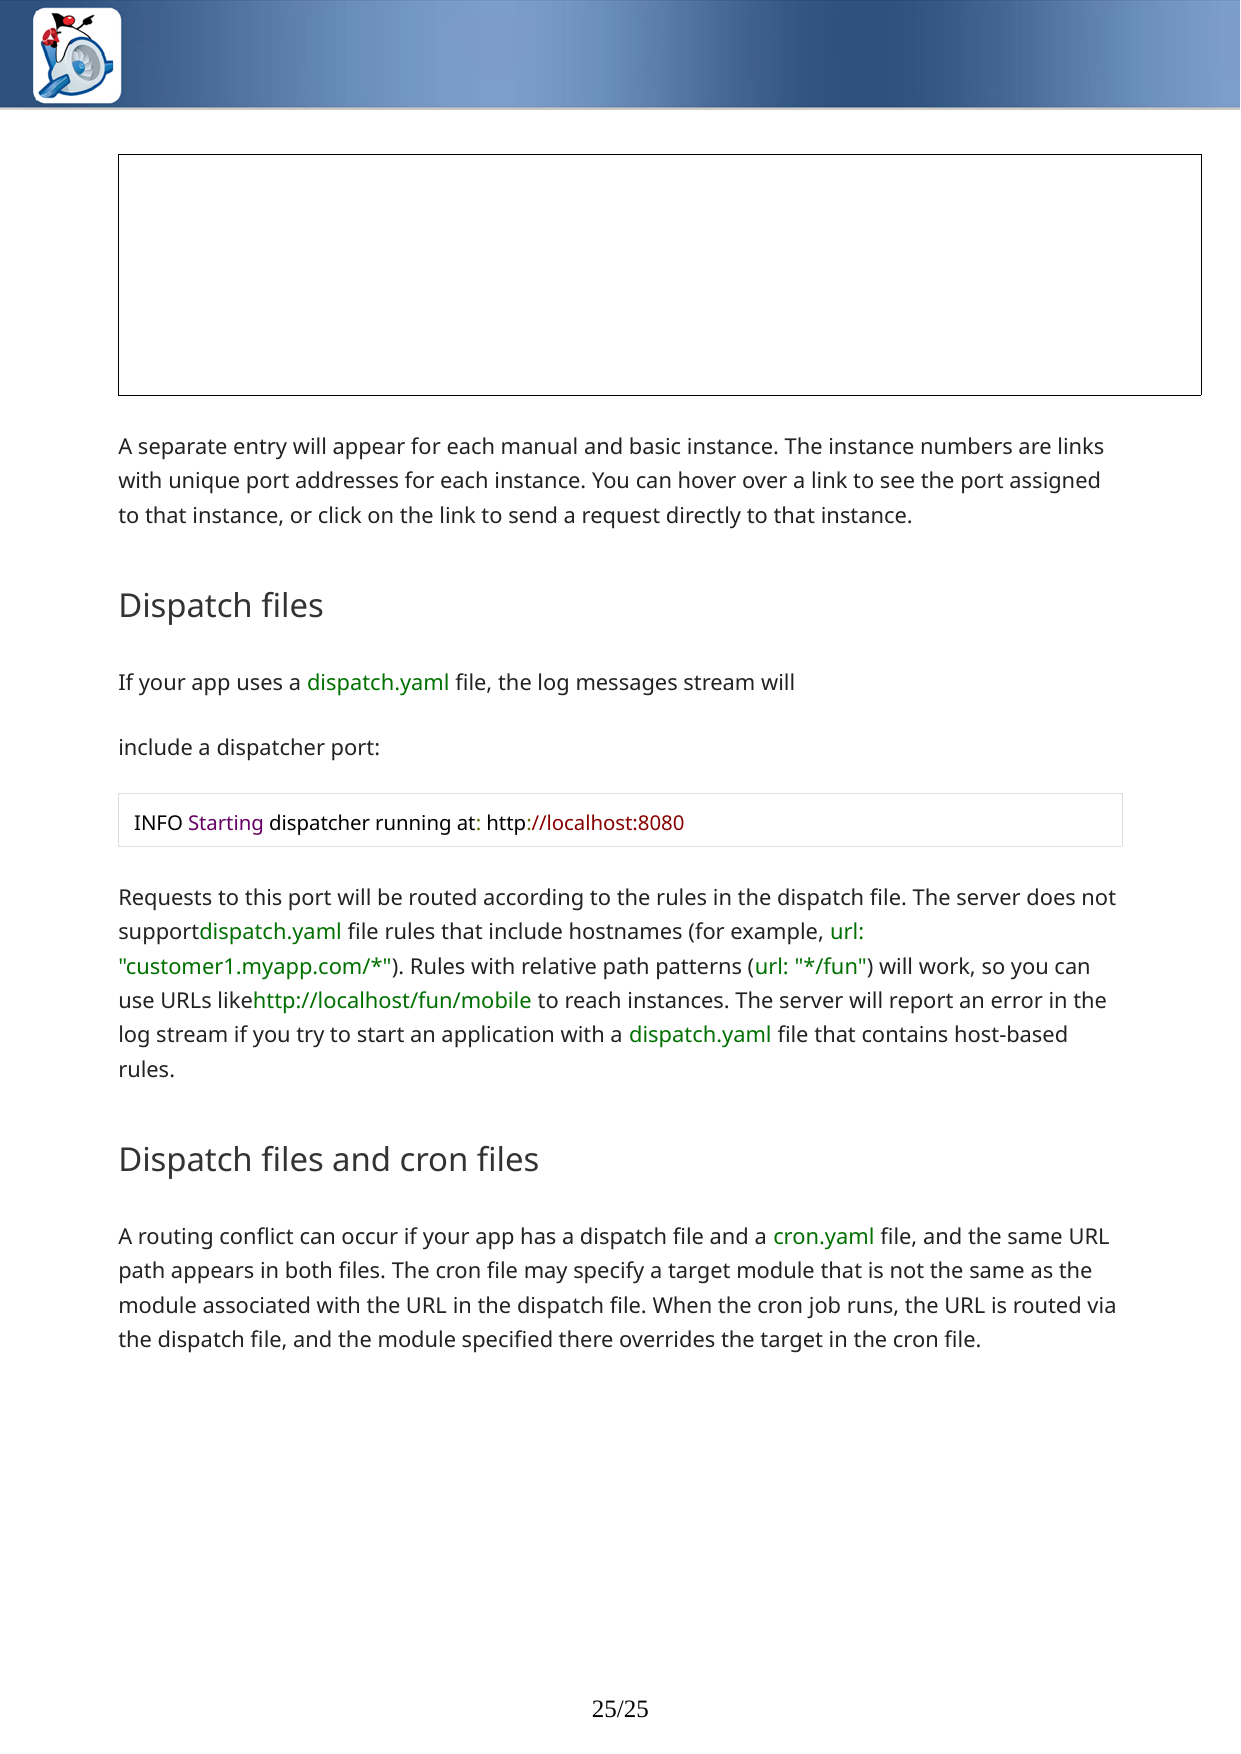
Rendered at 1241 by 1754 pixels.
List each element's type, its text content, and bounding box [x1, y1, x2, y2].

text A separate entry will appear for each manual and basic instance. The instance numbers are links with unique port addresses for each instance. You can hover over a link to see the port assigned to that instance, or click on the link to send a request directly to that instance. [118, 426, 1122, 529]
subtitle Dispatch files and cron files [118, 1137, 1122, 1181]
text INFO Starting dispatcher running at: http://localhost:8080 [119, 794, 1122, 846]
subtitle Dispatch files [118, 583, 1122, 627]
text include a dispatcher port: [118, 727, 1122, 761]
text Requests to this port will be routed according to the rules in the dispatch file. The server does not supportdispatch.yaml file rules that include hostnames (for example, url: "customer1.myapp.com/*"). Rules with relative path patterns (url: "*/fun") will work, so you can use URLs likehttp://localhost/fun/mobile to reach instances. The server will report an error in the log stream if you try to start an application with a dispatch.yaml file that contains host-based rules. [118, 877, 1122, 1083]
text If your app uses a dispatch.yaml file, the log messages stream will [118, 662, 1122, 697]
text A routing conflict can occur if your app has a dispatch file and a cron.yaml file, and the same URL path appears in both files. The cron file may specify a target module that is not the same as the module associated with the URL in the dispatch file. When the cron job runs, the URL is routed via the dispatch file, and the module specified there overrides the target in the cron file. [118, 1217, 1122, 1354]
picture [0, 0, 1241, 110]
